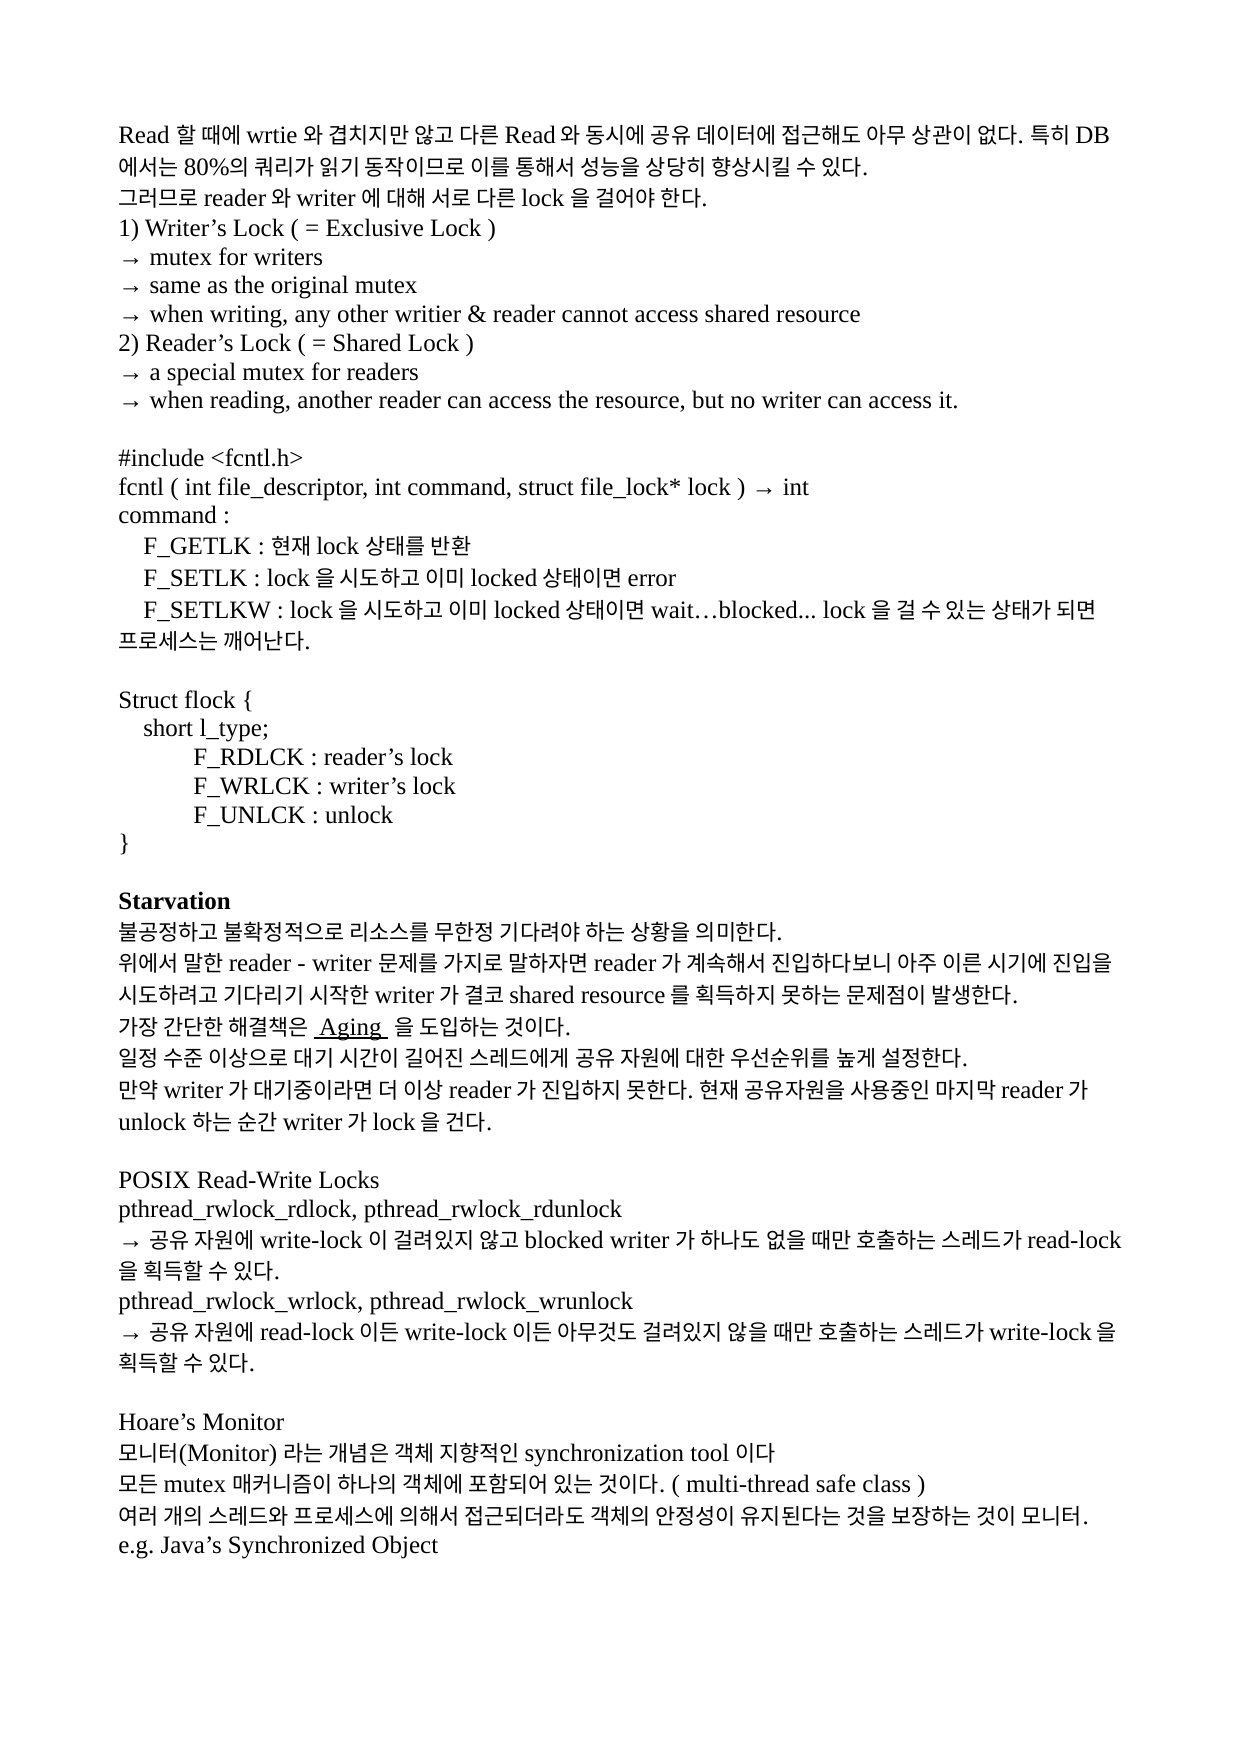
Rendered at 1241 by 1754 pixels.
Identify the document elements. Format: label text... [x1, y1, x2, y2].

text → when reading, another reader can access the resource, but no writer can access it. [118, 386, 1122, 414]
text command : [118, 501, 1122, 529]
text POSIX Read-Write Locks [118, 1165, 1122, 1194]
text → same as the original mutex [118, 271, 1122, 299]
text } [118, 828, 1122, 857]
text F_GETLK : 현재 lock 상태를 반환 [118, 529, 1122, 561]
text → when writing, any other writier & reader cannot access shared resource [118, 299, 1122, 328]
text 가장 간단한 해결책은 Aging 을 도입하는 것이다. [118, 1010, 1122, 1041]
text 만약 writer가 대기중이라면 더 이상 reader가 진입하지 못한다. 현재 공유자원을 사용중인 마지막 reader가 unlock 하는 순간 writer가 lock을 건다. [118, 1073, 1122, 1136]
text 모든 mutex 매커니즘이 하나의 객체에 포함되어 있는 것이다. ( multi-thread safe class ) [118, 1467, 1122, 1499]
text pthread_rwlock_wrlock, pthread_rwlock_wrunlock [118, 1286, 1122, 1315]
text 불공정하고 불확정적으로 리소스를 무한정 기다려야 하는 상황을 의미한다. [118, 915, 1122, 946]
text #include <fcntl.h> [118, 443, 1122, 472]
text 모니터(Monitor) 라는 개념은 객체 지향적인 synchronization tool 이다 [118, 1436, 1122, 1467]
text 일정 수준 이상으로 대기 시간이 길어진 스레드에게 공유 자원에 대한 우선순위를 높게 설정한다. [118, 1041, 1122, 1073]
text F_SETLK : lock을 시도하고 이미 locked상태이면 error [118, 561, 1122, 593]
text e.g. Java’s Synchronized Object [118, 1531, 1122, 1559]
text Starvation [118, 886, 1122, 915]
text 2) Reader’s Lock ( = Shared Lock ) [118, 328, 1122, 357]
text 여러 개의 스레드와 프로세스에 의해서 접근되더라도 객체의 안정성이 유지된다는 것을 보장하는 것이 모니터. [118, 1499, 1122, 1531]
text fcntl ( int file_descriptor, int command, struct file_lock* lock ) → int [118, 472, 1122, 501]
text 위에서 말한 reader - writer 문제를 가지로 말하자면 reader가 계속해서 진입하다보니 아주 이른 시기에 진입을 시도하려고 기다리기 시작한 writer가 결코 shared resource를 획득하지 못하는 문제점이 발생한다. [118, 946, 1122, 1010]
text Struct flock { [118, 685, 1122, 713]
text → 공유 자원에 write-lock 이 걸려있지 않고 blocked writer 가 하나도 없을 때만 호출하는 스레드가 read-lock을 획득할 수 있다. [118, 1223, 1122, 1286]
text F_SETLKW : lock을 시도하고 이미 locked상태이면 wait…blocked... lock을 걸 수 있는 상태가 되면 프로세스는 깨어난다. [118, 593, 1122, 656]
text F_WRLCK : writer’s lock [118, 771, 1122, 800]
text Hoare’s Monitor [118, 1407, 1122, 1436]
text F_UNLCK : unlock [118, 800, 1122, 828]
text → 공유 자원에 read-lock이든 write-lock이든 아무것도 걸려있지 않을 때만 호출하는 스레드가 write-lock을 획득할 수 있다. [118, 1315, 1122, 1378]
text → mutex for writers [118, 242, 1122, 271]
text Read 할 때에 wrtie 와 겹치지만 않고 다른 Read와 동시에 공유 데이터에 접근해도 아무 상관이 없다. 특히 DB에서는 80%의 쿼리가 읽기 동작이므로 이를 통해서 성능을 상당히 향상시킬 수 있다. [118, 118, 1122, 181]
text pthread_rwlock_rdlock, pthread_rwlock_rdunlock [118, 1194, 1122, 1223]
text 1) Writer’s Lock ( = Exclusive Lock ) [118, 213, 1122, 242]
text 그러므로 reader와 writer에 대해 서로 다른 lock 을 걸어야 한다. [118, 181, 1122, 213]
text F_RDLCK : reader’s lock [118, 742, 1122, 771]
text → a special mutex for readers [118, 357, 1122, 386]
text short l_type; [118, 713, 1122, 742]
